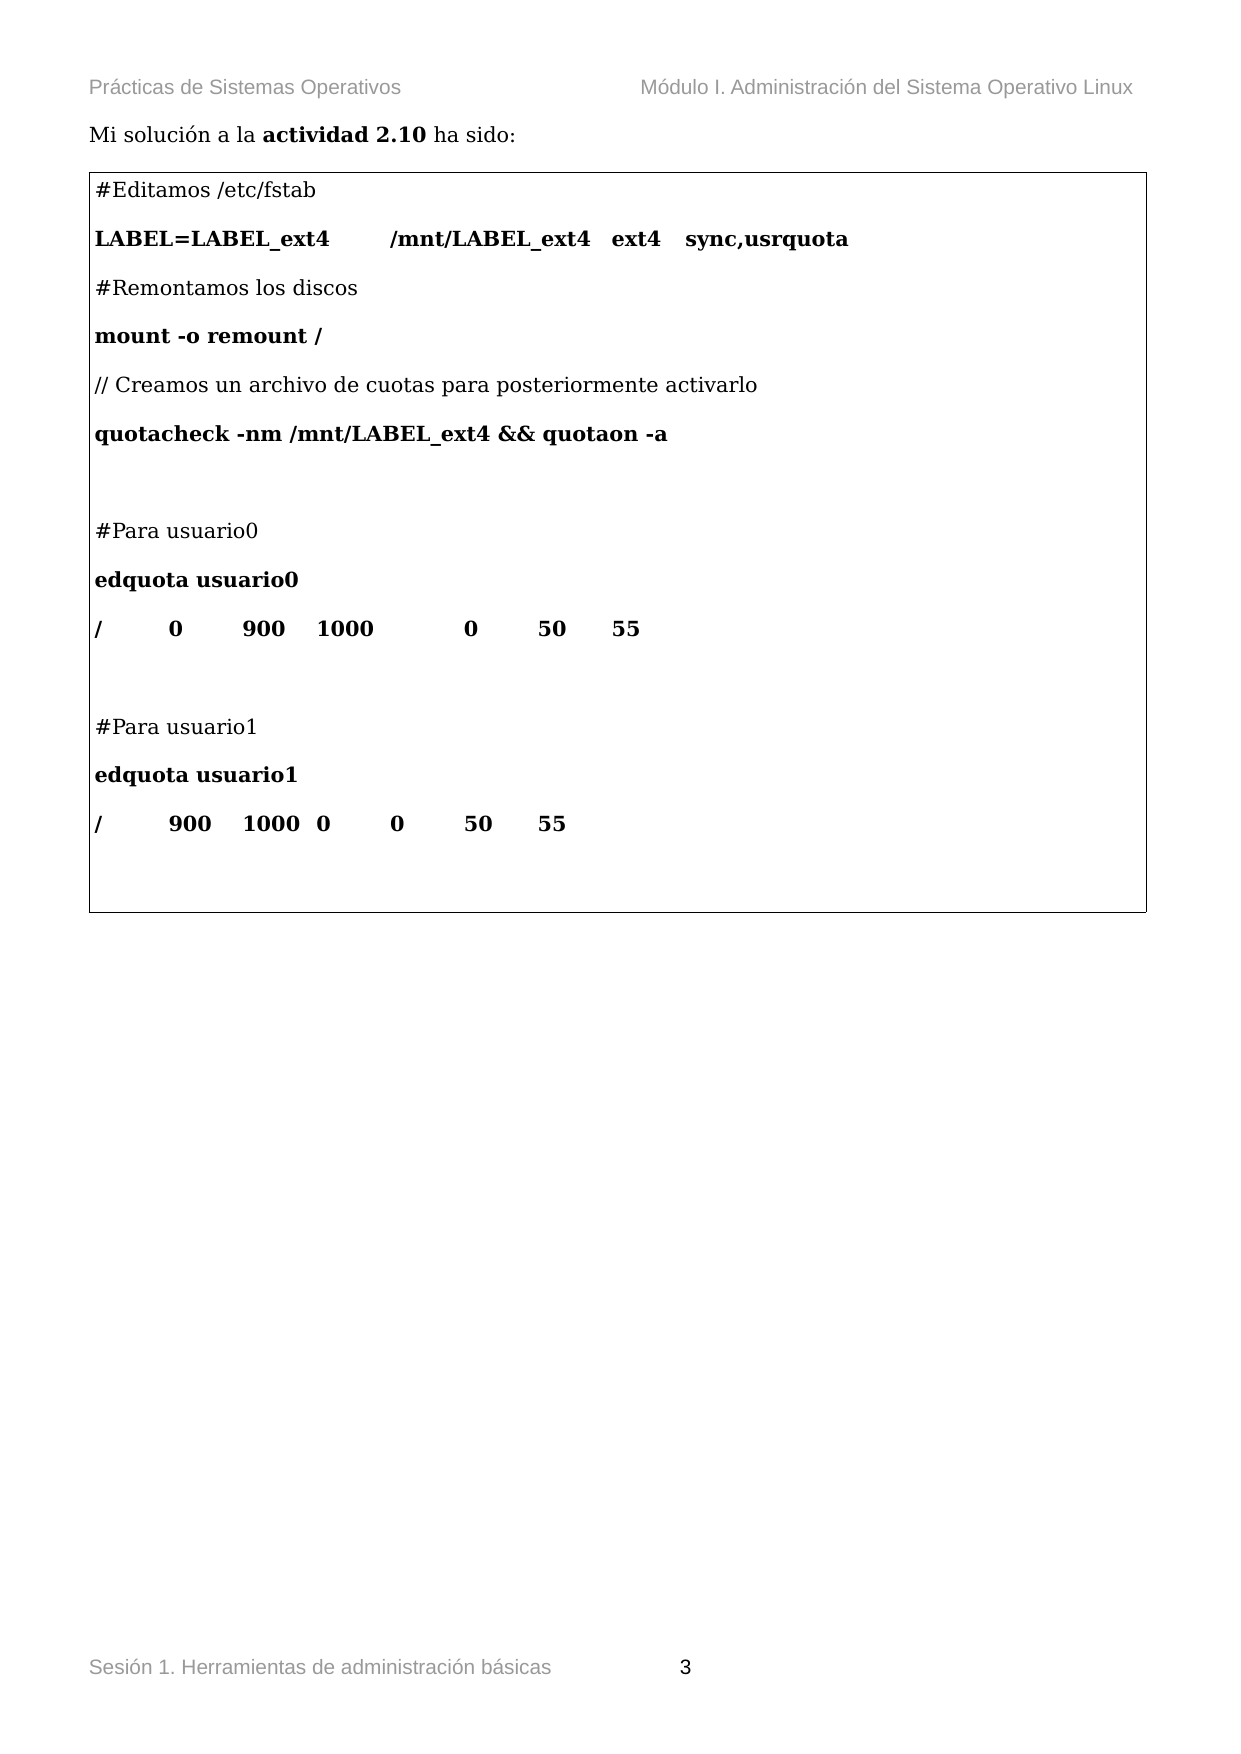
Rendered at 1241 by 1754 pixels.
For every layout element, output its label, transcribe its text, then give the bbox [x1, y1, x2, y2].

text Mi solución a la actividad 2.10 ha sido: [89, 123, 1146, 148]
table_header #Editamos /etc/fstab LABEL=LABEL_ext4 /mnt/LABEL_ext4 ext4 sync,usrquota #Remontamos los discos mount -o remount / // Creamos un archivo de cuotas para posteriormente activarlo quotacheck -nm /mnt/LABEL_ext4 && quotaon -a #Para usuario0 edquota usuario0 / 0 900 1000 0 50 55 #Para usuario1 edquota usuario1 / 900 1000 0 0 50 55 [90, 173, 1146, 912]
